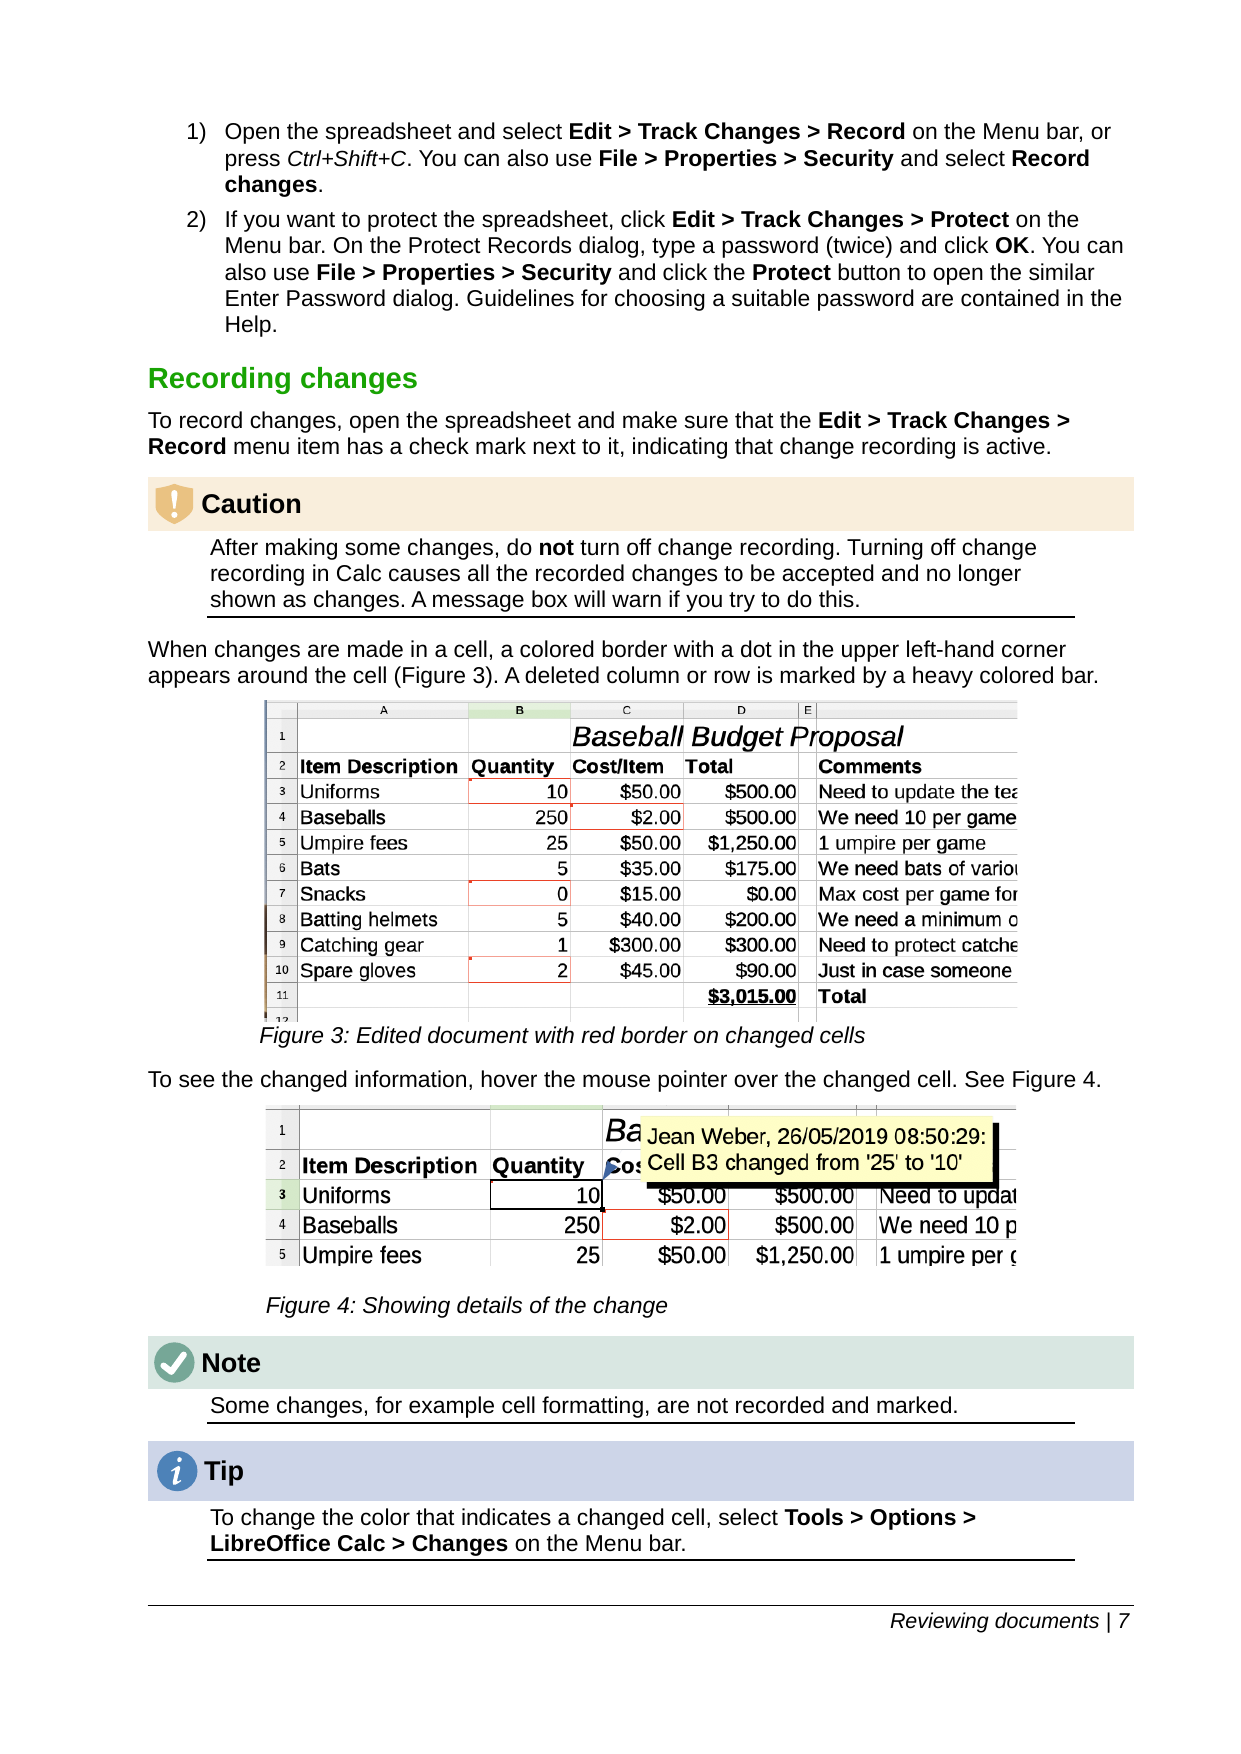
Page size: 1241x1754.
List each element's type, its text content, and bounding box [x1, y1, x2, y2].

picture [265, 1105, 1017, 1266]
picture [264, 700, 1018, 1022]
list Open the spreadsheet and select Edit > Track Changes > Record on the Menu bar, or press Ctrl+Shift+C. You can also use File > Properties > Security and select Record changes. [207, 118, 1134, 197]
text Figure 4: Showing details of the change [266, 1266, 1016, 1318]
text To see the changed information, hover the mouse pointer over the changed cell. See Figure 4. [148, 1066, 1134, 1092]
list If you want to protect the spreadsheet, click Edit > Track Changes > Protect on the Menu bar. On the Protect Records dialog, type a password (twice) and click OK. You can also use File > Properties > Security and click the Protect button to open the similar Enter Password dialog. Guidelines for choosing a suitable password are contained in the Help. [207, 206, 1134, 338]
text Figure 3: Edited document with red border on changed cells [259, 701, 1023, 1048]
text After making some changes, do not turn off change recording. Turning off change recording in Calc causes all the recorded changes to be accepted and no longer shown as changes. A message box will warn if you try to do this. [207, 531, 1075, 616]
list To record changes, open the spreadsheet and make sure that the Edit > Track Changes > Record menu item has a check mark next to it, indicating that change recording is active. [148, 407, 1134, 459]
text To change the color that indicates a changed cell, select Tools > Options > LibreOffice Calc > Changes on the Menu bar. [207, 1501, 1075, 1559]
subtitle Note [148, 1336, 1134, 1389]
text Some changes, for example cell formatting, are not recorded and marked. [207, 1389, 1075, 1422]
subtitle Caution [148, 477, 1134, 531]
subtitle Tip [148, 1441, 1134, 1501]
text When changes are made in a cell, a colored border with a dot in the upper left-hand corner appears around the cell (Figure 3). A deleted column or row is marked by a heavy colored bar. [148, 636, 1134, 688]
subtitle Recording changes [148, 361, 1134, 395]
